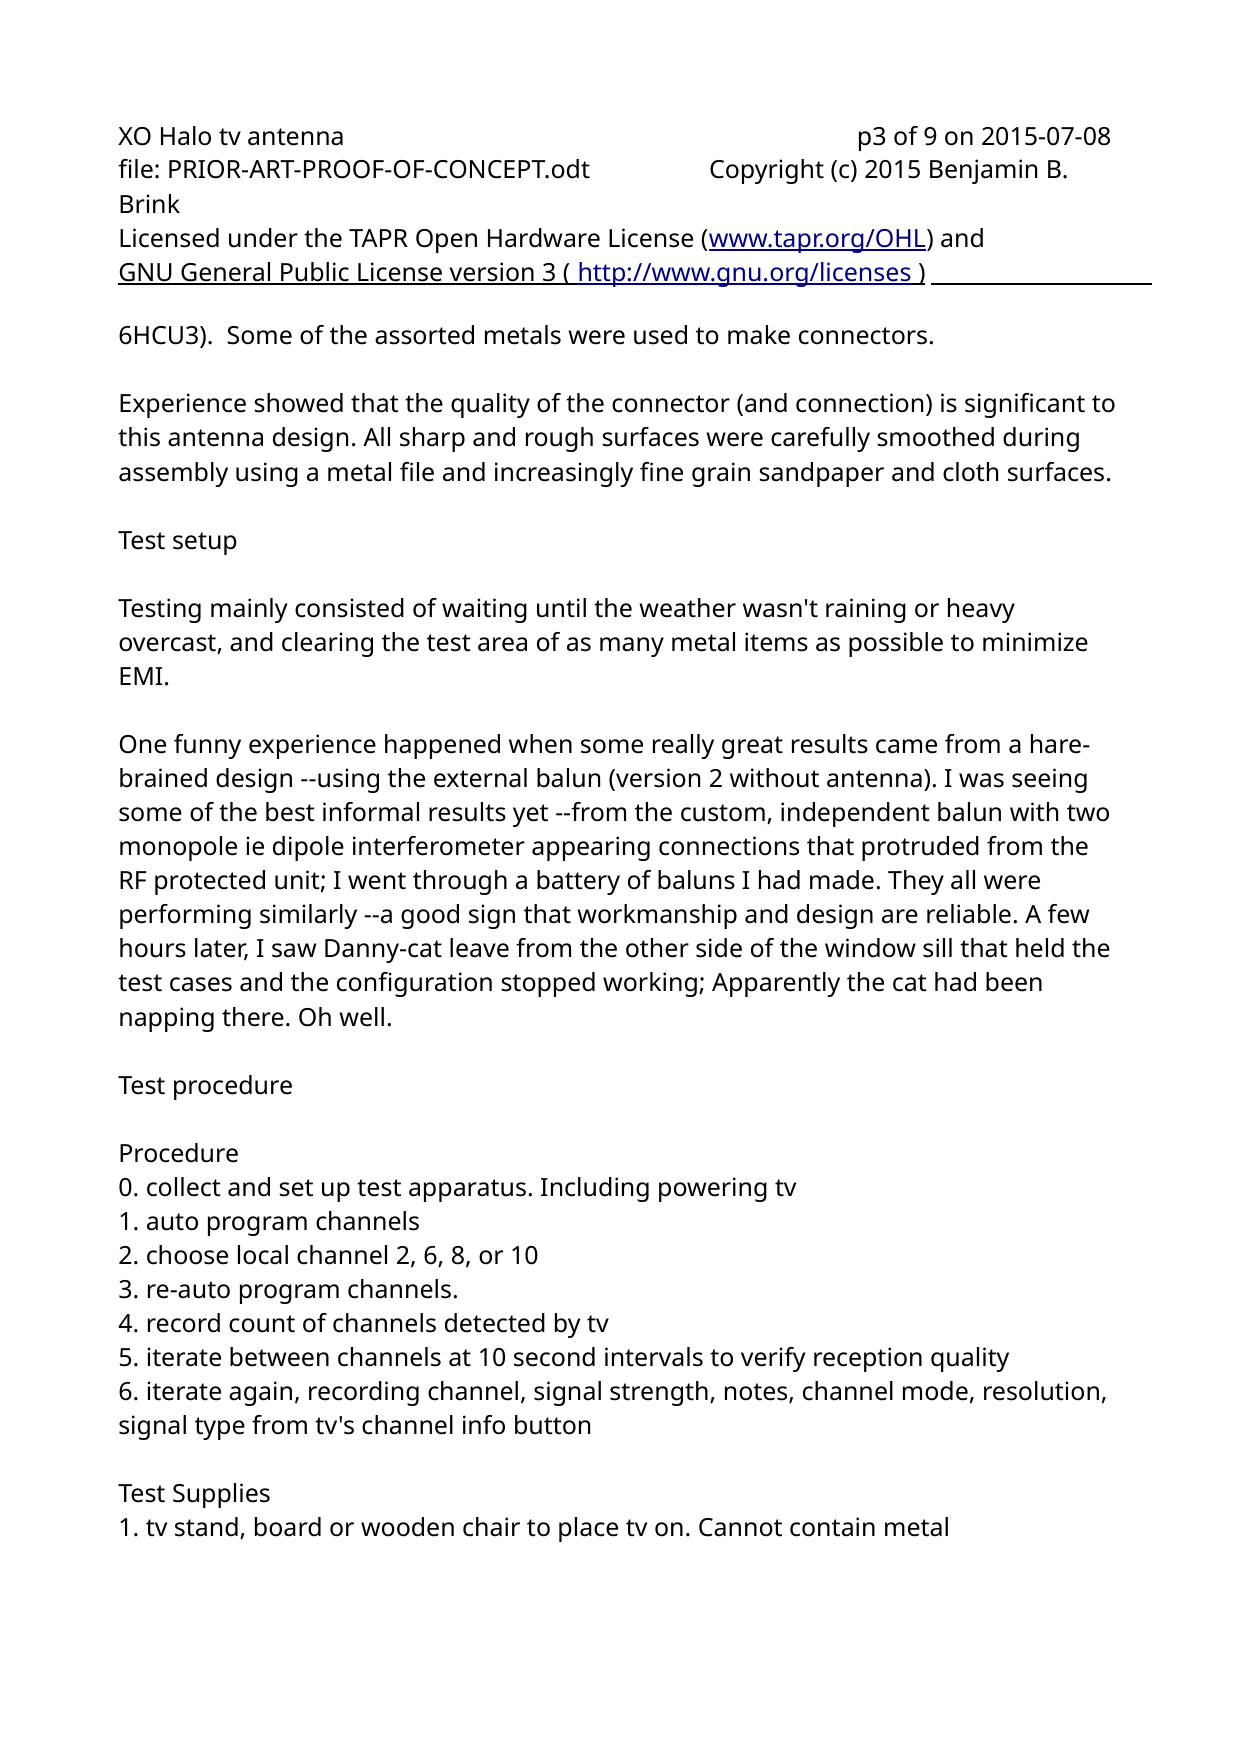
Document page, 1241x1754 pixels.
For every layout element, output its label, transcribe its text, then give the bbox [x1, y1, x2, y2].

text Testing mainly consisted of waiting until the weather wasn't raining or heavy overcast, and clearing the test area of as many metal items as possible to minimize EMI. [118, 590, 1122, 693]
text 6. iterate again, recording channel, signal strength, notes, channel mode, resolution, signal type from tv's channel info button [118, 1374, 1122, 1442]
text Test procedure [118, 1067, 1122, 1101]
text 6HCU3). Some of the assorted metals were used to make connectors. [118, 318, 1122, 352]
text 3. re-auto program channels. [118, 1272, 1122, 1306]
text 1. tv stand, board or wooden chair to place tv on. Cannot contain metal [118, 1510, 1122, 1544]
text 5. iterate between channels at 10 second intervals to verify reception quality [118, 1340, 1122, 1374]
text Experience showed that the quality of the connector (and connection) is significant to this antenna design. All sharp and rough surfaces were carefully smoothed during assembly using a metal file and increasingly fine grain sandpaper and cloth surfaces. [118, 386, 1122, 488]
text 0. collect and set up test apparatus. Including powering tv [118, 1169, 1122, 1203]
text One funny experience happened when some really great results came from a hare-brained design --using the external balun (version 2 without antenna). I was seeing some of the best informal results yet --from the custom, independent balun with two monopole ie dipole interferometer appearing connections that protruded from the RF protected unit; I went through a battery of baluns I had made. They all were performing similarly --a good sign that workmanship and design are reliable. A few hours later, I saw Danny-cat leave from the other side of the window sill that held the test cases and the configuration stopped working; Apparently the cat had been napping there. Oh well. [118, 727, 1122, 1067]
text Procedure [118, 1135, 1122, 1169]
text 1. auto program channels [118, 1203, 1122, 1238]
text 4. record count of channels detected by tv [118, 1306, 1122, 1340]
text Test Supplies [118, 1476, 1122, 1510]
text 2. choose local channel 2, 6, 8, or 10 [118, 1238, 1122, 1272]
text Test setup [118, 522, 1122, 556]
